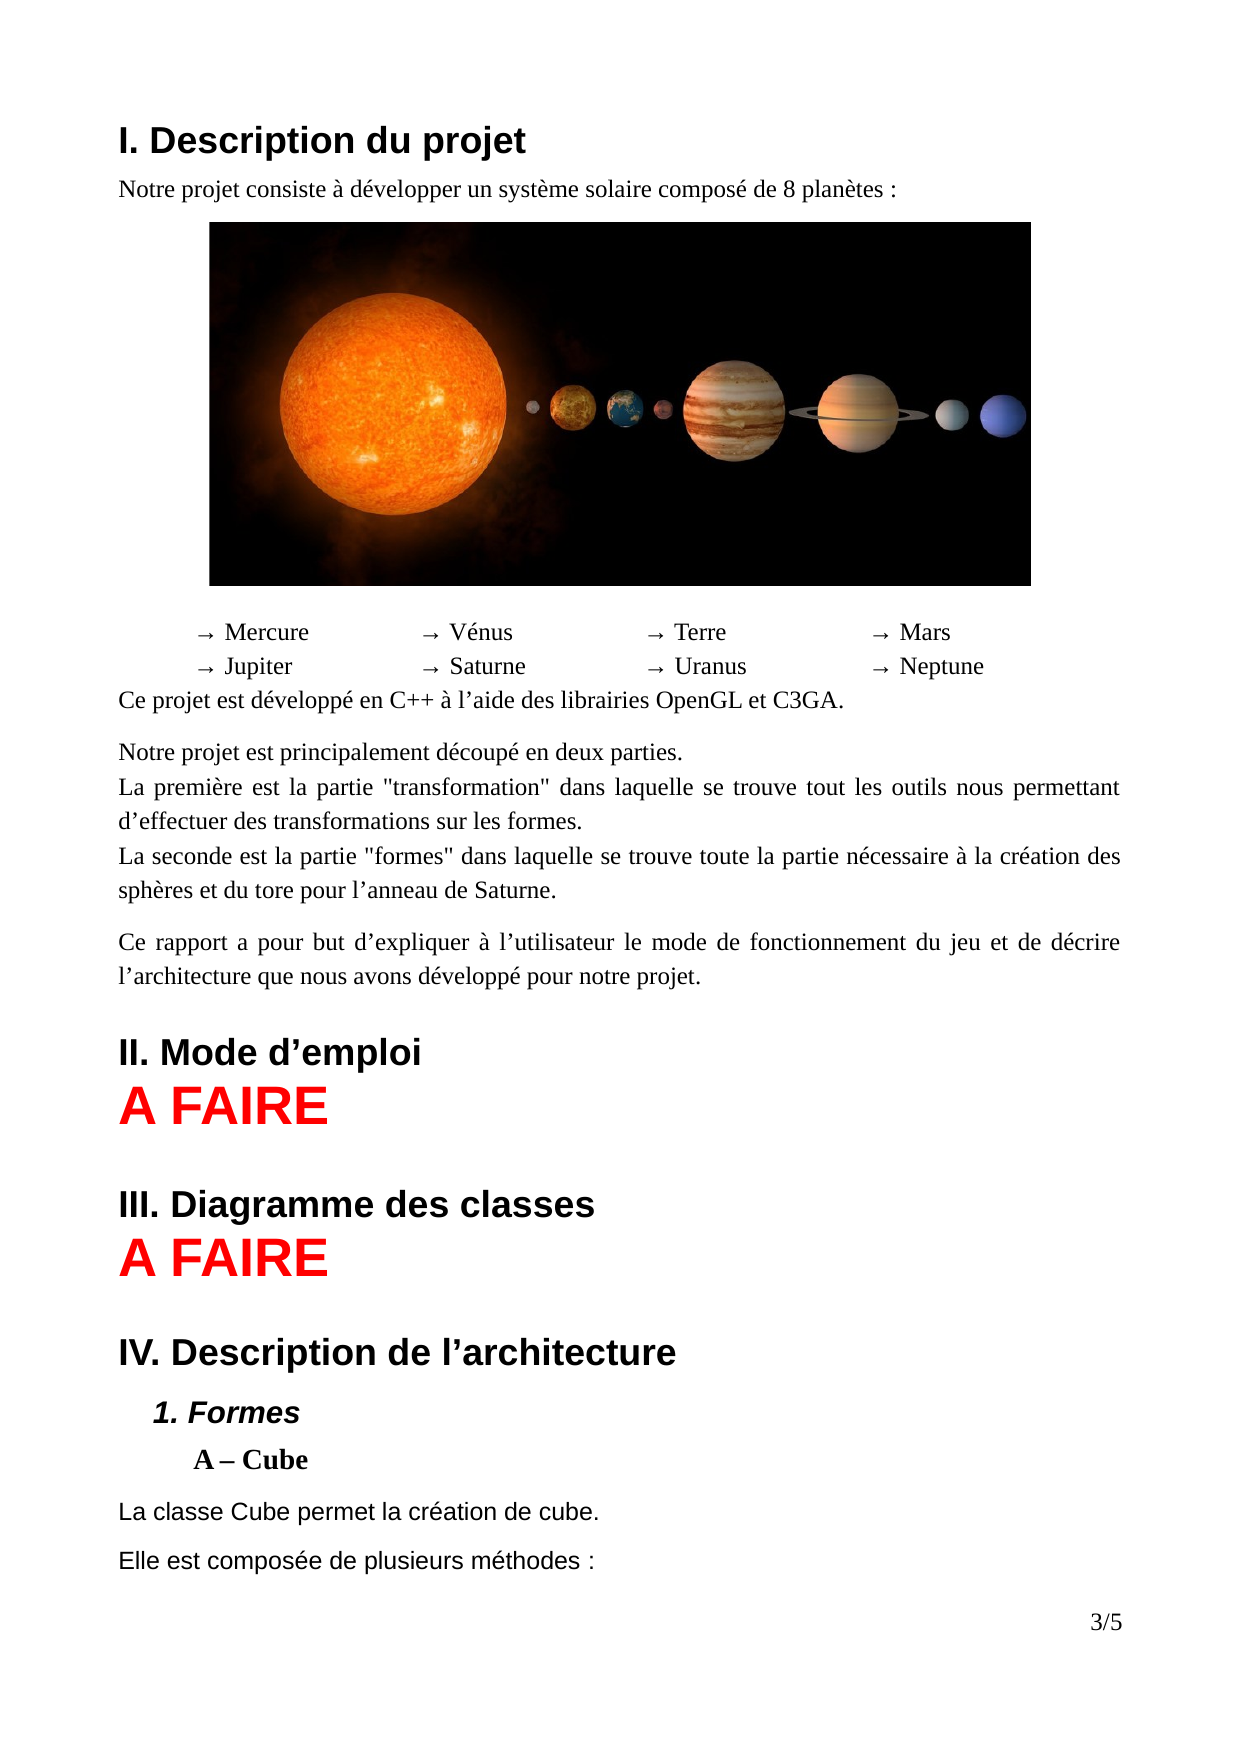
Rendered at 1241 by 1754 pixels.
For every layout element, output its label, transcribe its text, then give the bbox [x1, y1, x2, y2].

text → Mercure → Vénus → Terre → Mars [118, 617, 1122, 645]
text Ce projet est développé en C++ à l’aide des librairies OpenGL et C3GA. [118, 686, 1122, 714]
text A – Cube [118, 1442, 1122, 1476]
subtitle III. Diagramme des classes [118, 1183, 1122, 1226]
subtitle II. Mode d’emploi [118, 1030, 1122, 1073]
text → Jupiter → Saturne → Uranus → Neptune [118, 651, 1122, 680]
text A FAIRE [118, 1226, 1122, 1288]
subtitle I. Description du projet [118, 118, 1122, 161]
picture [209, 222, 1031, 586]
text Ce rapport a pour but d’expliquer à l’utilisateur le mode de fonctionnement du jeu et de décrire l’architecture que nous avons développé pour notre projet. [118, 927, 1122, 990]
text Notre projet est principalement découpé en deux parties. [118, 737, 1122, 766]
text La classe Cube permet la création de cube. [118, 1497, 1122, 1526]
text Notre projet consiste à développer un système solaire composé de 8 planètes : [118, 174, 1122, 202]
subtitle IV. Description de l’architecture [118, 1330, 1122, 1373]
subtitle 1. Formes [118, 1394, 1122, 1430]
text La seconde est la partie "formes" dans laquelle se trouve toute la partie nécessaire à la création des sphères et du tore pour l’anneau de Saturne. [118, 841, 1122, 904]
text A FAIRE [118, 1073, 1122, 1136]
text Elle est composée de plusieurs méthodes : [118, 1546, 1122, 1575]
text La première est la partie "transformation" dans laquelle se trouve tout les outils nous permettant d’effectuer des transformations sur les formes. [118, 772, 1122, 835]
